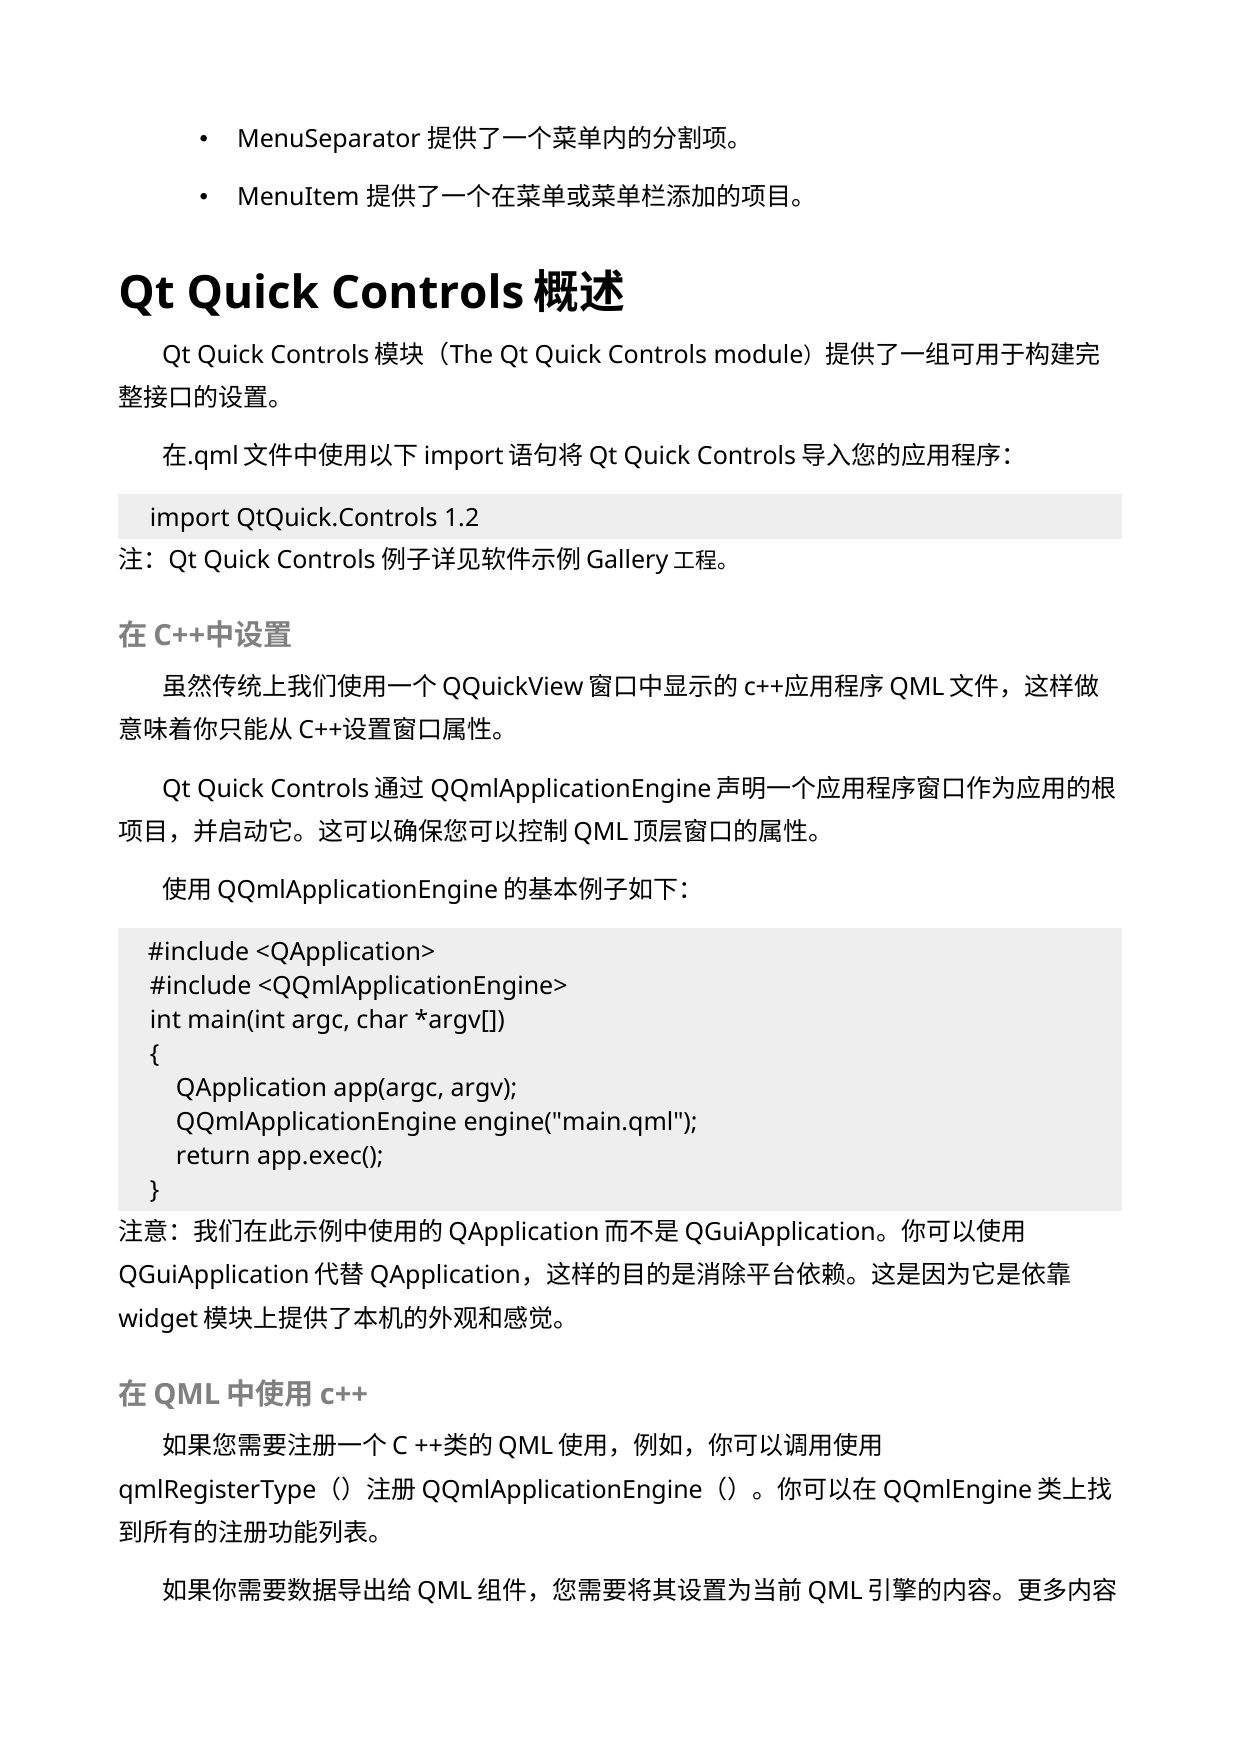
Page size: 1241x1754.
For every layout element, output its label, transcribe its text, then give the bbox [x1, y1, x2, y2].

text 注：Qt Quick Controls例子详见软件示例Gallery工程。 [118, 539, 1122, 575]
subtitle 在C++中设置 [118, 612, 1122, 654]
text Qt Quick Controls通过 QQmlApplicationEngine声明一个应用程序窗口作为应用的根项目，并启动它。这可以确保您可以控制QML顶层窗口的属性。 [118, 768, 1122, 848]
subtitle Qt Quick Controls概述 [118, 255, 1122, 322]
text Qt Quick Controls模块（The Qt Quick Controls module）提供了一组可用于构建完整接口的设置。 [118, 334, 1122, 414]
text 虽然传统上我们使用一个QQuickView窗口中显示的c++应用程序QML文件，这样做意味着你只能从C++设置窗口属性。 [118, 667, 1122, 746]
list MenuItem 提供了一个在菜单或菜单栏添加的项目。 [199, 176, 1122, 212]
table_header import QtQuick.Controls 1.2 [118, 494, 1122, 539]
table_header #include <QApplication> #include <QQmlApplicationEngine> int main(int argc, char *argv[]) { QApplication app(argc, argv); QQmlApplicationEngine engine("main.qml"); return app.exec(); } [118, 928, 1122, 1211]
subtitle 在QML中使用c++ [118, 1371, 1122, 1413]
list MenuSeparator 提供了一个菜单内的分割项。 [199, 118, 1122, 154]
text 如果你需要数据导出给QML组件，您需要将其设置为当前QML引擎的内容。更多内容 [118, 1571, 1122, 1607]
text 使用QQmlApplicationEngine的基本例子如下： [118, 869, 1122, 906]
text 在.qml文件中使用以下import语句将Qt Quick Controls导入您的应用程序： [118, 436, 1122, 472]
text 注意：我们在此示例中使用的QApplication而不是QGuiApplication。你可以使用QGuiApplication代替QApplication，这样的目的是消除平台依赖。这是因为它是依靠widget模块上提供了本机的外观和感觉。 [118, 1211, 1122, 1334]
text 如果您需要注册一个C ++类的QML使用，例如，你可以调用使用qmlRegisterType（）注册QQmlApplicationEngine（）。你可以在QQmlEngine类上找到所有的注册功能列表。 [118, 1426, 1122, 1549]
